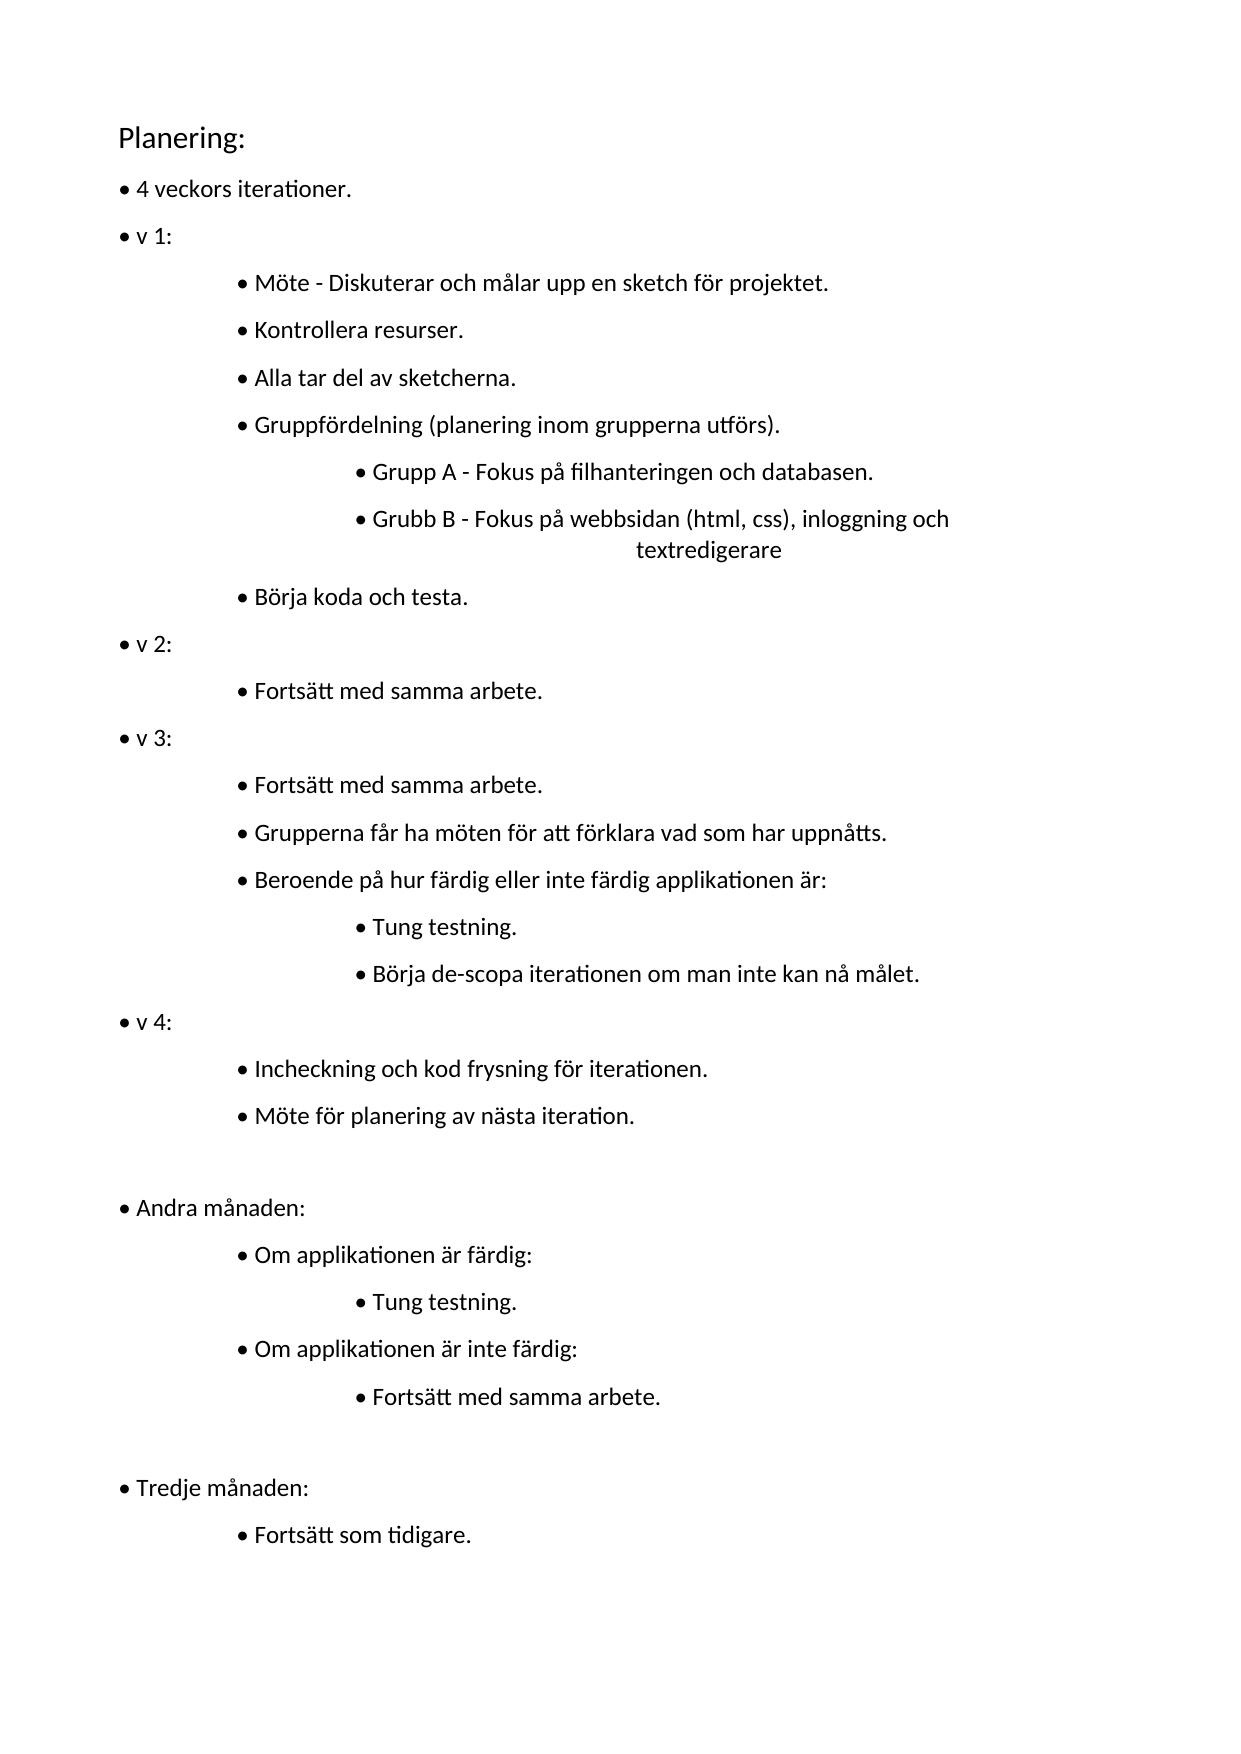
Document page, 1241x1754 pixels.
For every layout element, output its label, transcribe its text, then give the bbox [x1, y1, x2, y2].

text • v 3: [118, 722, 1122, 753]
text • Grupp A - Fokus på filhanteringen och databasen. [118, 456, 1122, 487]
text • Börja de-scopa iterationen om man inte kan nå målet. [118, 958, 1122, 989]
text • Fortsätt med samma arbete. [118, 675, 1122, 706]
text • Tung testning. [118, 1286, 1122, 1317]
text • Alla tar del av sketcherna. [118, 362, 1122, 392]
text • Fortsätt med samma arbete. [118, 770, 1122, 800]
text • Beroende på hur färdig eller inte färdig applikationen är: [118, 864, 1122, 894]
text • Grupperna får ha möten för att förklara vad som har uppnåtts. [118, 817, 1122, 847]
text Planering: [118, 118, 1122, 156]
text • Tung testning. [118, 911, 1122, 942]
text • v 1: [118, 220, 1122, 251]
text • v 4: [118, 1006, 1122, 1036]
text • Börja koda och testa. [118, 581, 1122, 611]
text • Andra månaden: [118, 1192, 1122, 1222]
text • Möte för planering av nästa iteration. [118, 1100, 1122, 1131]
text • Möte - Diskuterar och målar upp en sketch för projektet. [118, 267, 1122, 298]
text • 4 veckors iterationer. [118, 173, 1122, 203]
text • Incheckning och kod frysning för iterationen. [118, 1053, 1122, 1083]
text • Om applikationen är inte färdig: [118, 1333, 1122, 1364]
text • Grubb B - Fokus på webbsidan (html, css), inloggning och textredigerare [118, 503, 1122, 564]
text • Fortsätt som tidigare. [118, 1520, 1122, 1550]
text • Om applikationen är färdig: [118, 1239, 1122, 1269]
text • Gruppfördelning (planering inom grupperna utförs). [118, 409, 1122, 439]
text • v 2: [118, 628, 1122, 659]
text • Tredje månaden: [118, 1472, 1122, 1503]
text • Kontrollera resurser. [118, 314, 1122, 345]
text • Fortsätt med samma arbete. [118, 1381, 1122, 1411]
